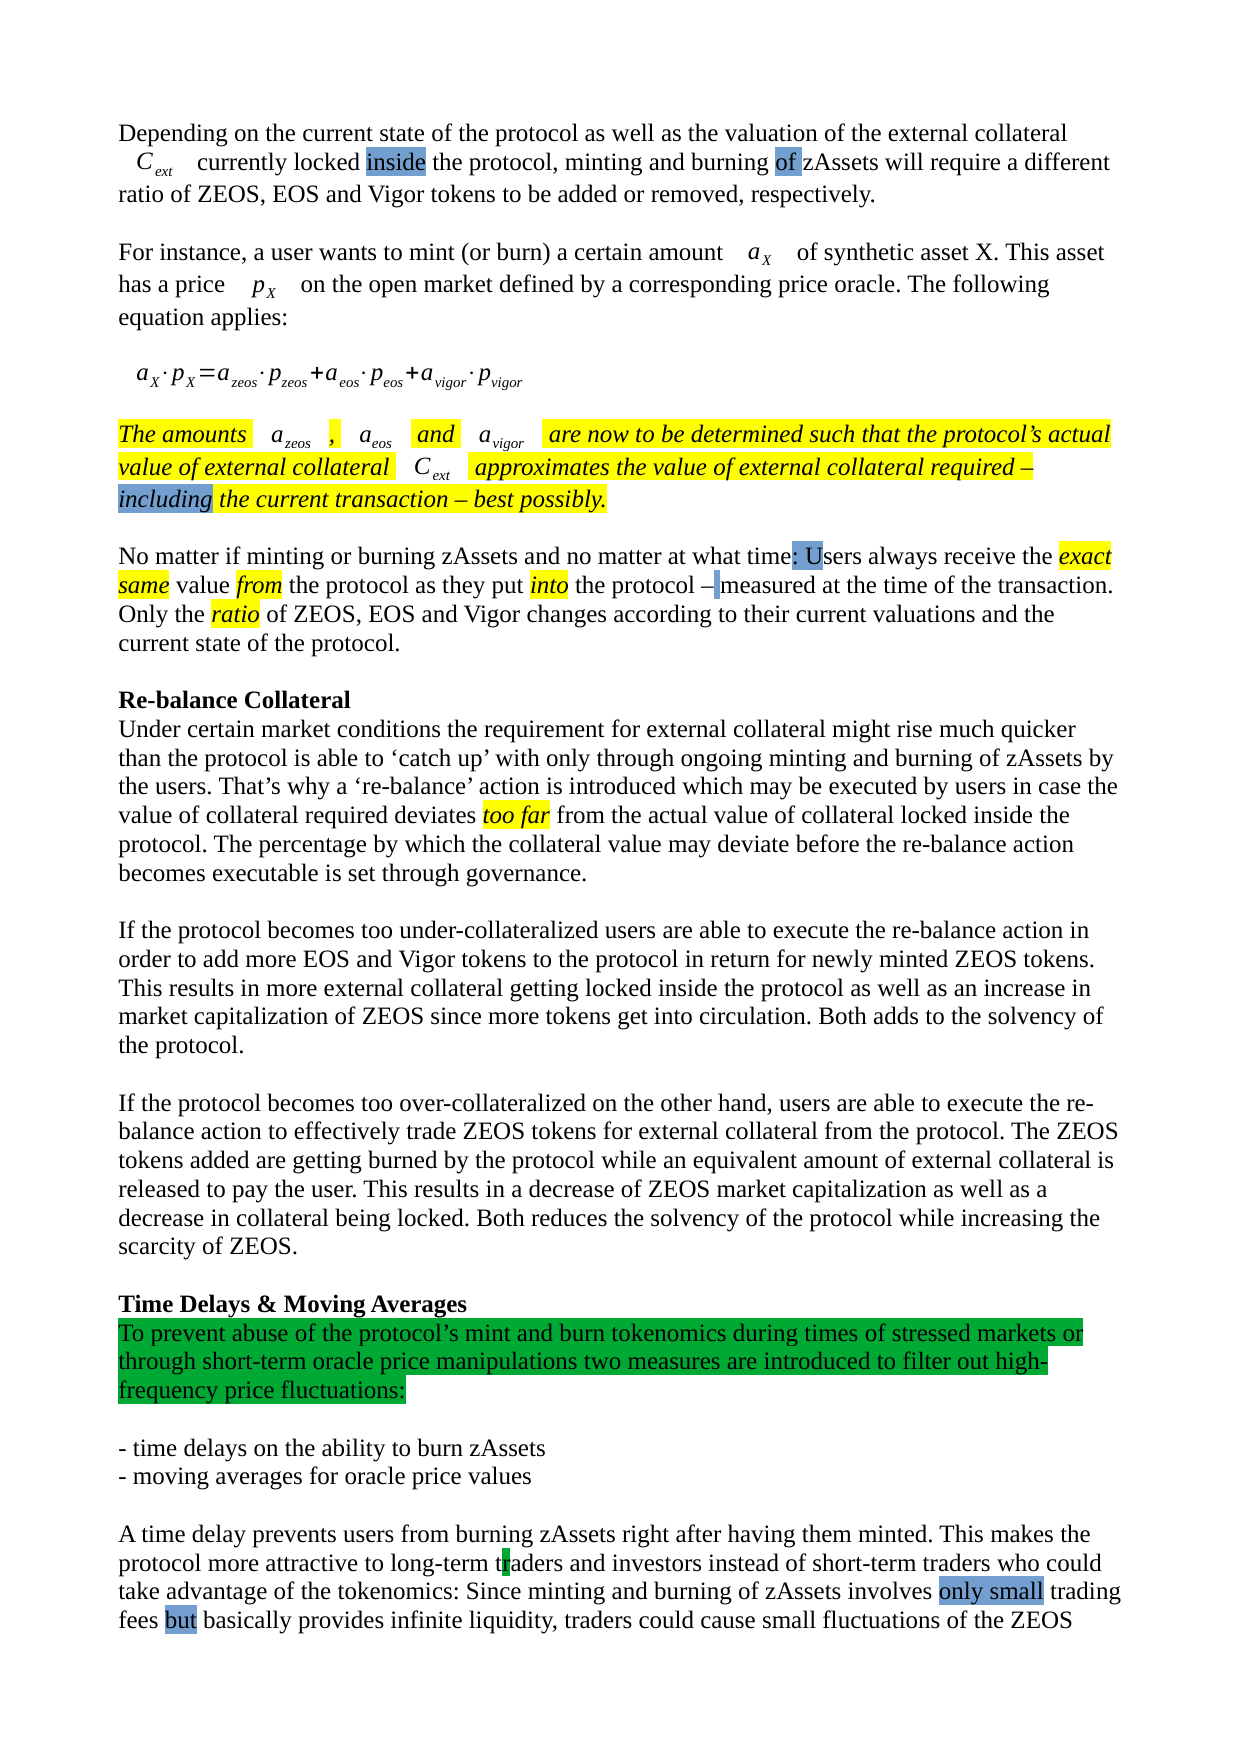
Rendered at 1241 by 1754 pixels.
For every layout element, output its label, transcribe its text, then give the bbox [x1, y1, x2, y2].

text If the protocol becomes too over-collateralized on the other hand, users are able to execute the re-balance action to effectively trade ZEOS tokens for external collateral from the protocol. The ZEOS tokens added are getting burned by the protocol while an equivalent amount of external collateral is released to pay the user. This results in a decrease of ZEOS market capitalization as well as a decrease in collateral being locked. Both reduces the solvency of the protocol while increasing the scarcity of ZEOS. [118, 1088, 1122, 1260]
text Under certain market conditions the requirement for external collateral might rise much quicker than the protocol is able to ‘catch up’ with only through ongoing minting and burning of zAssets by the users. That’s why a ‘re-balance’ action is introduced which may be executed by users in case the value of collateral required deviates too far from the actual value of collateral locked inside the protocol. The percentage by which the collateral value may deviate before the re-balance action becomes executable is set through governance. [118, 714, 1122, 886]
text Time Delays & Moving Averages [118, 1289, 1122, 1318]
text If the protocol becomes too under-collateralized users are able to execute the re-balance action in order to add more EOS and Vigor tokens to the protocol in return for newly minted ZEOS tokens. This results in more external collateral getting locked inside the protocol as well as an increase in market capitalization of ZEOS since more tokens get into circulation. Both adds to the solvency of the protocol. [118, 915, 1122, 1059]
text - moving averages for oracle price values [118, 1461, 1122, 1490]
text No matter if minting or burning zAssets and no matter at what time: Users always receive the exact same value from the protocol as they put into the protocol – measured at the time of the transaction. Only the ratio of ZEOS, EOS and Vigor changes according to their current valuations and the current state of the protocol. [118, 541, 1122, 656]
text Re-balance Collateral [118, 685, 1122, 714]
text Depending on the current state of the protocol as well as the valuation of the external collateral currently locked inside the protocol, minting and burning of zAssets will require a different ratio of ZEOS, EOS and Vigor tokens to be added or removed, respectively. [118, 118, 1122, 208]
text The amounts , and are now to be determined such that the protocol’s actual value of external collateral approximates the value of external collateral required – including the current transaction – best possibly. [118, 419, 1122, 513]
text To prevent abuse of the protocol’s mint and burn tokenomics during times of stressed markets or through short-term oracle price manipulations two measures are introduced to filter out high-frequency price fluctuations: [118, 1318, 1122, 1404]
text A time delay prevents users from burning zAssets right after having them minted. This makes the protocol more attractive to long-term traders and investors instead of short-term traders who could take advantage of the tokenomics: Since minting and burning of zAssets involves only small trading fees but basically provides infinite liquidity, traders could cause small fluctuations of the ZEOS [118, 1519, 1122, 1634]
text - time delays on the ability to burn zAssets [118, 1433, 1122, 1461]
text For instance, a user wants to mint (or burn) a certain amount of synthetic asset X. This asset has a price on the open market defined by a corresponding price oracle. The following equation applies: [118, 237, 1122, 330]
